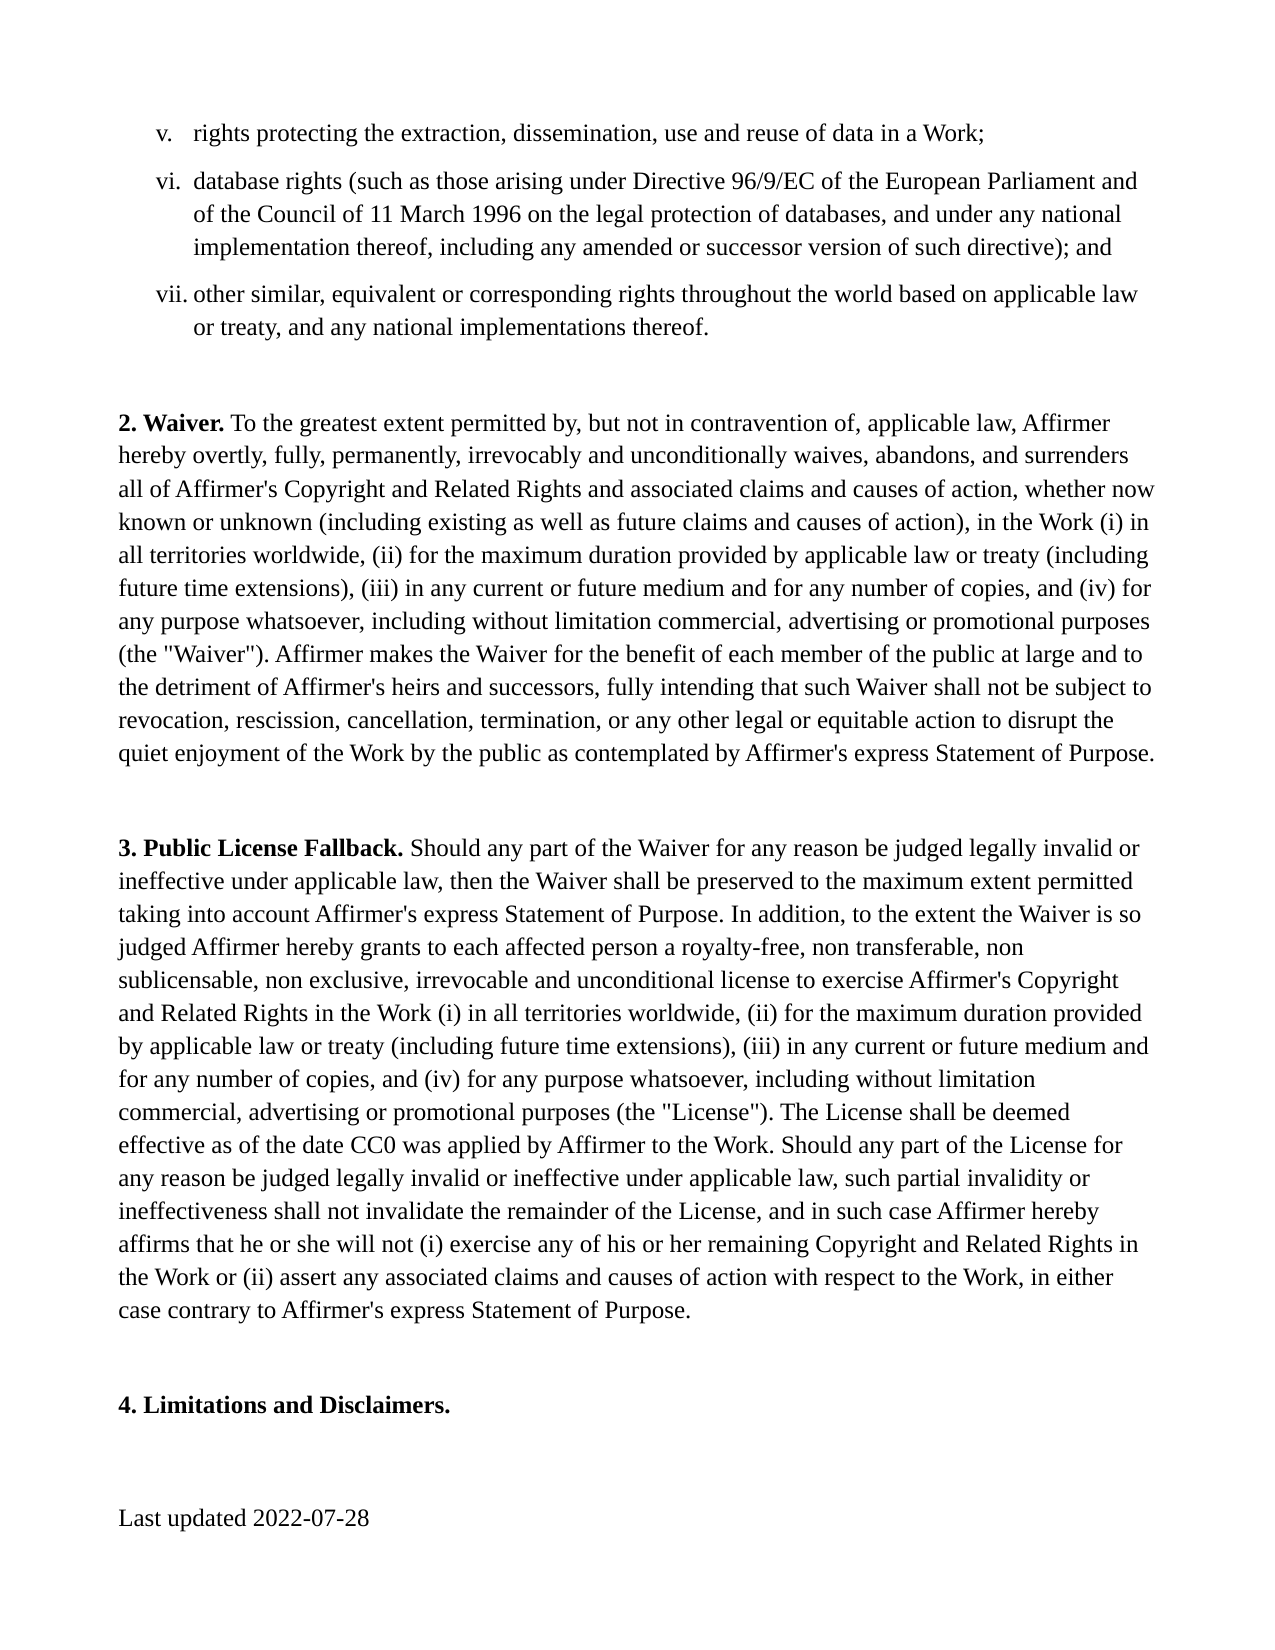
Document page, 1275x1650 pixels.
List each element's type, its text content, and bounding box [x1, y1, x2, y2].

text 2. Waiver. To the greatest extent permitted by, but not in contravention of, applicable law, Affirmer hereby overtly, fully, permanently, irrevocably and unconditionally waives, abandons, and surrenders all of Affirmer's Copyright and Related Rights and associated claims and causes of action, whether now known or unknown (including existing as well as future claims and causes of action), in the Work (i) in all territories worldwide, (ii) for the maximum duration provided by applicable law or treaty (including future time extensions), (iii) in any current or future medium and for any number of copies, and (iv) for any purpose whatsoever, including without limitation commercial, advertising or promotional purposes (the "Waiver"). Affirmer makes the Waiver for the benefit of each member of the public at large and to the detriment of Affirmer's heirs and successors, fully intending that such Waiver shall not be subject to revocation, rescission, cancellation, termination, or any other legal or equitable action to disrupt the quiet enjoyment of the Work by the public as contemplated by Affirmer's express Statement of Purpose. [118, 408, 1157, 767]
text 3. Public License Fallback. Should any part of the Waiver for any reason be judged legally invalid or ineffective under applicable law, then the Waiver shall be preserved to the maximum extent permitted taking into account Affirmer's express Statement of Purpose. In addition, to the extent the Waiver is so judged Affirmer hereby grants to each affected person a royalty-free, non transferable, non sublicensable, non exclusive, irrevocable and unconditional license to exercise Affirmer's Copyright and Related Rights in the Work (i) in all territories worldwide, (ii) for the maximum duration provided by applicable law or treaty (including future time extensions), (iii) in any current or future medium and for any number of copies, and (iv) for any purpose whatsoever, including without limitation commercial, advertising or promotional purposes (the "License"). The License shall be deemed effective as of the date CC0 was applied by Affirmer to the Work. Should any part of the License for any reason be judged legally invalid or ineffective under applicable law, such partial invalidity or ineffectiveness shall not invalidate the remainder of the License, and in such case Affirmer hereby affirms that he or she will not (i) exercise any of his or her remaining Copyright and Related Rights in the Work or (ii) assert any associated claims and causes of action with respect to the Work, in either case contrary to Affirmer's express Statement of Purpose. [118, 833, 1157, 1324]
list other similar, equivalent or corresponding rights throughout the world based on applicable law or treaty, and any national implementations thereof. [156, 279, 1157, 341]
list rights protecting the extraction, dissemination, use and reuse of data in a Work; [156, 118, 1157, 147]
list database rights (such as those arising under Directive 96/9/EC of the European Parliament and of the Council of 11 March 1996 on the legal protection of databases, and under any national implementation thereof, including any amended or successor version of such directive); and [156, 166, 1157, 261]
text 4. Limitations and Disclaimers. [118, 1391, 1157, 1419]
